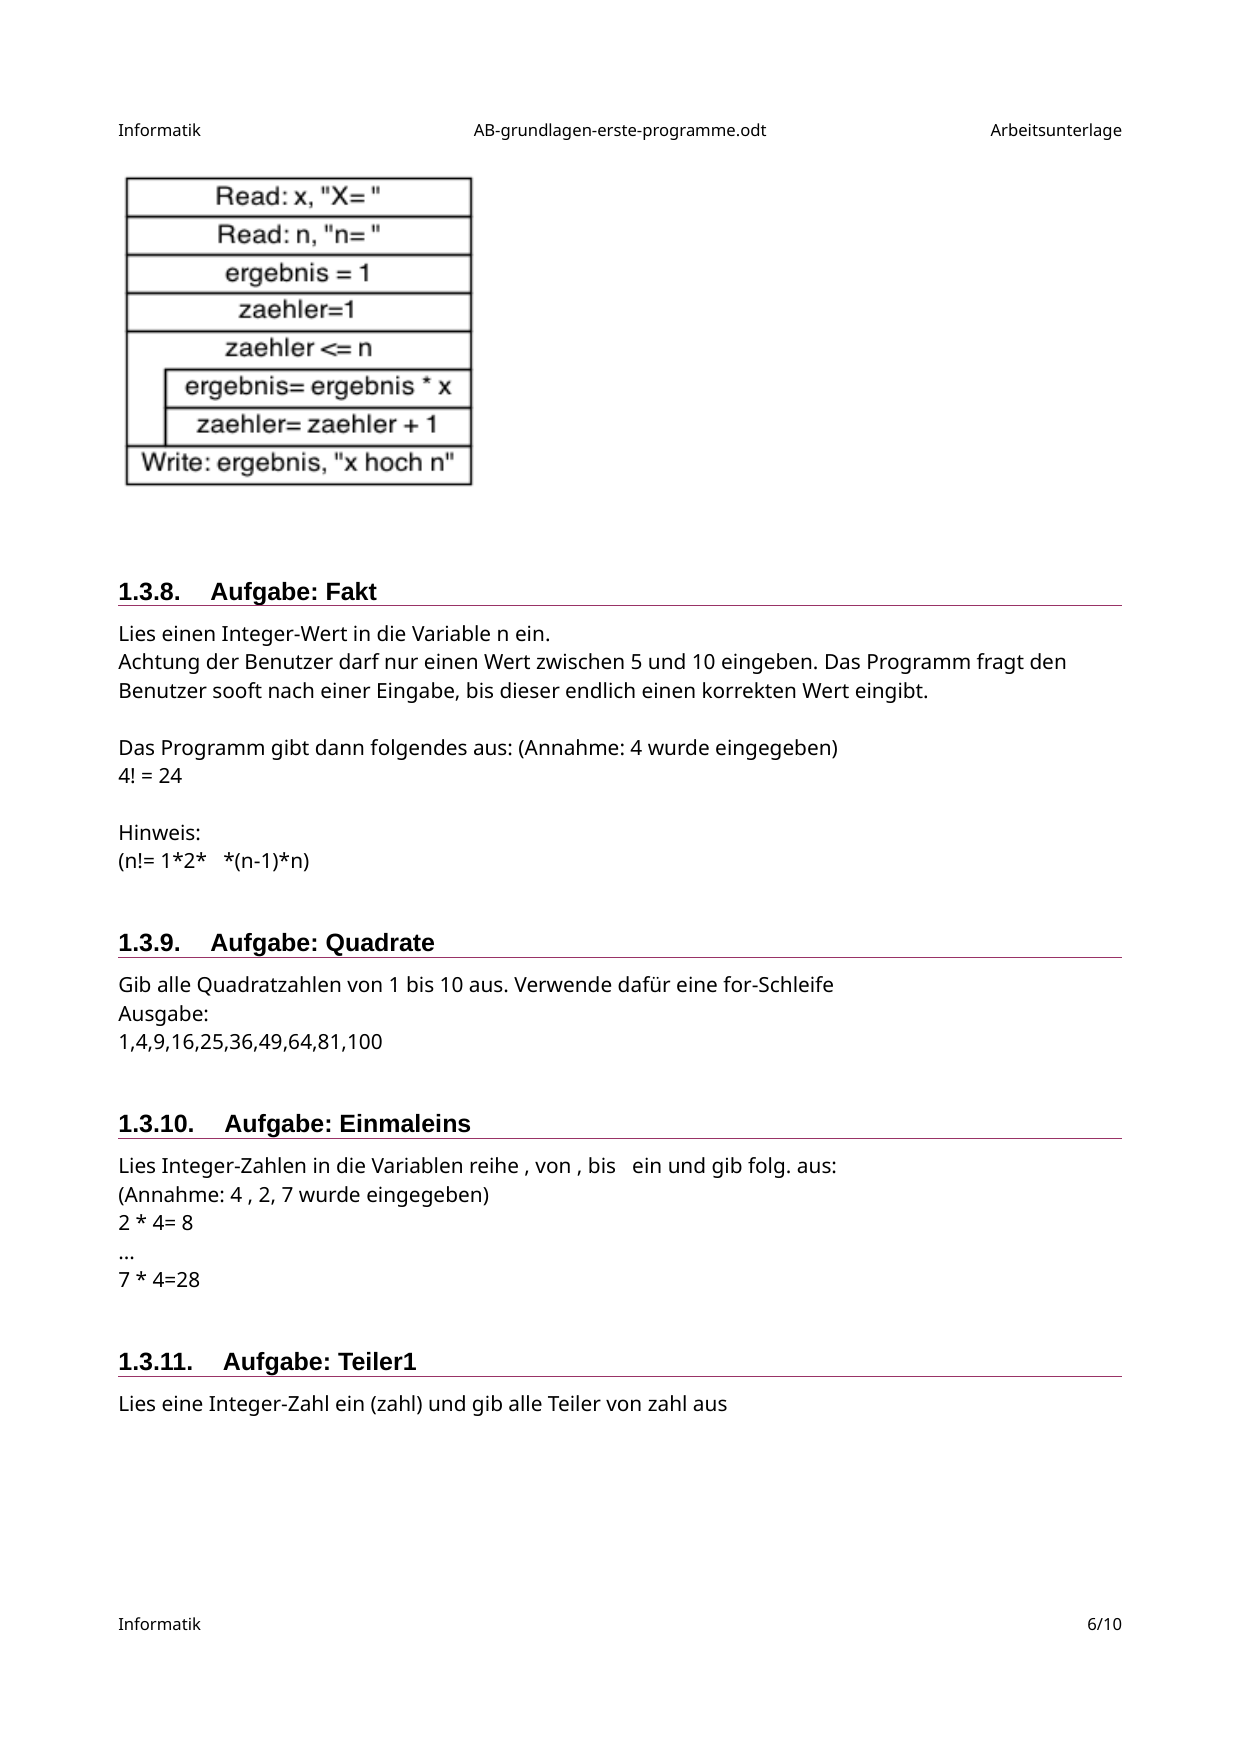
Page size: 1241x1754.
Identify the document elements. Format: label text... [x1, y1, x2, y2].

text Lies eine Integer-Zahl ein (zahl) und gib alle Teiler von zahl aus [118, 1389, 1122, 1418]
text Gib alle Quadratzahlen von 1 bis 10 aus. Verwende dafür eine for-Schleife [118, 971, 1122, 999]
text Lies Integer-Zahlen in die Variablen reihe , von , bis ein und gib folg. aus: (Annahme: 4 , 2, 7 wurde eingegeben) 2 * 4= 8 ... 7 * 4=28 [118, 1152, 1122, 1294]
subtitle Aufgabe: Teiler1 [118, 1347, 1122, 1376]
subtitle Aufgabe: Einmaleins [118, 1109, 1122, 1138]
subtitle Aufgabe: Quadrate [118, 928, 1122, 957]
subtitle Aufgabe: Fakt [118, 577, 1122, 605]
text Das Programm gibt dann folgendes aus: (Annahme: 4 wurde eingegeben) 4! = 24 Hinweis: (n!= 1*2* *(n-1)*n) [118, 733, 1122, 903]
text Lies einen Integer-Wert in die Variable n ein. [118, 619, 1122, 647]
picture [118, 170, 484, 495]
text Achtung der Benutzer darf nur einen Wert zwischen 5 und 10 eingeben. Das Programm fragt den Benutzer sooft nach einer Eingabe, bis dieser endlich einen korrekten Wert eingibt. [118, 647, 1122, 704]
text Ausgabe: 1,4,9,16,25,36,49,64,81,100 [118, 999, 1122, 1056]
